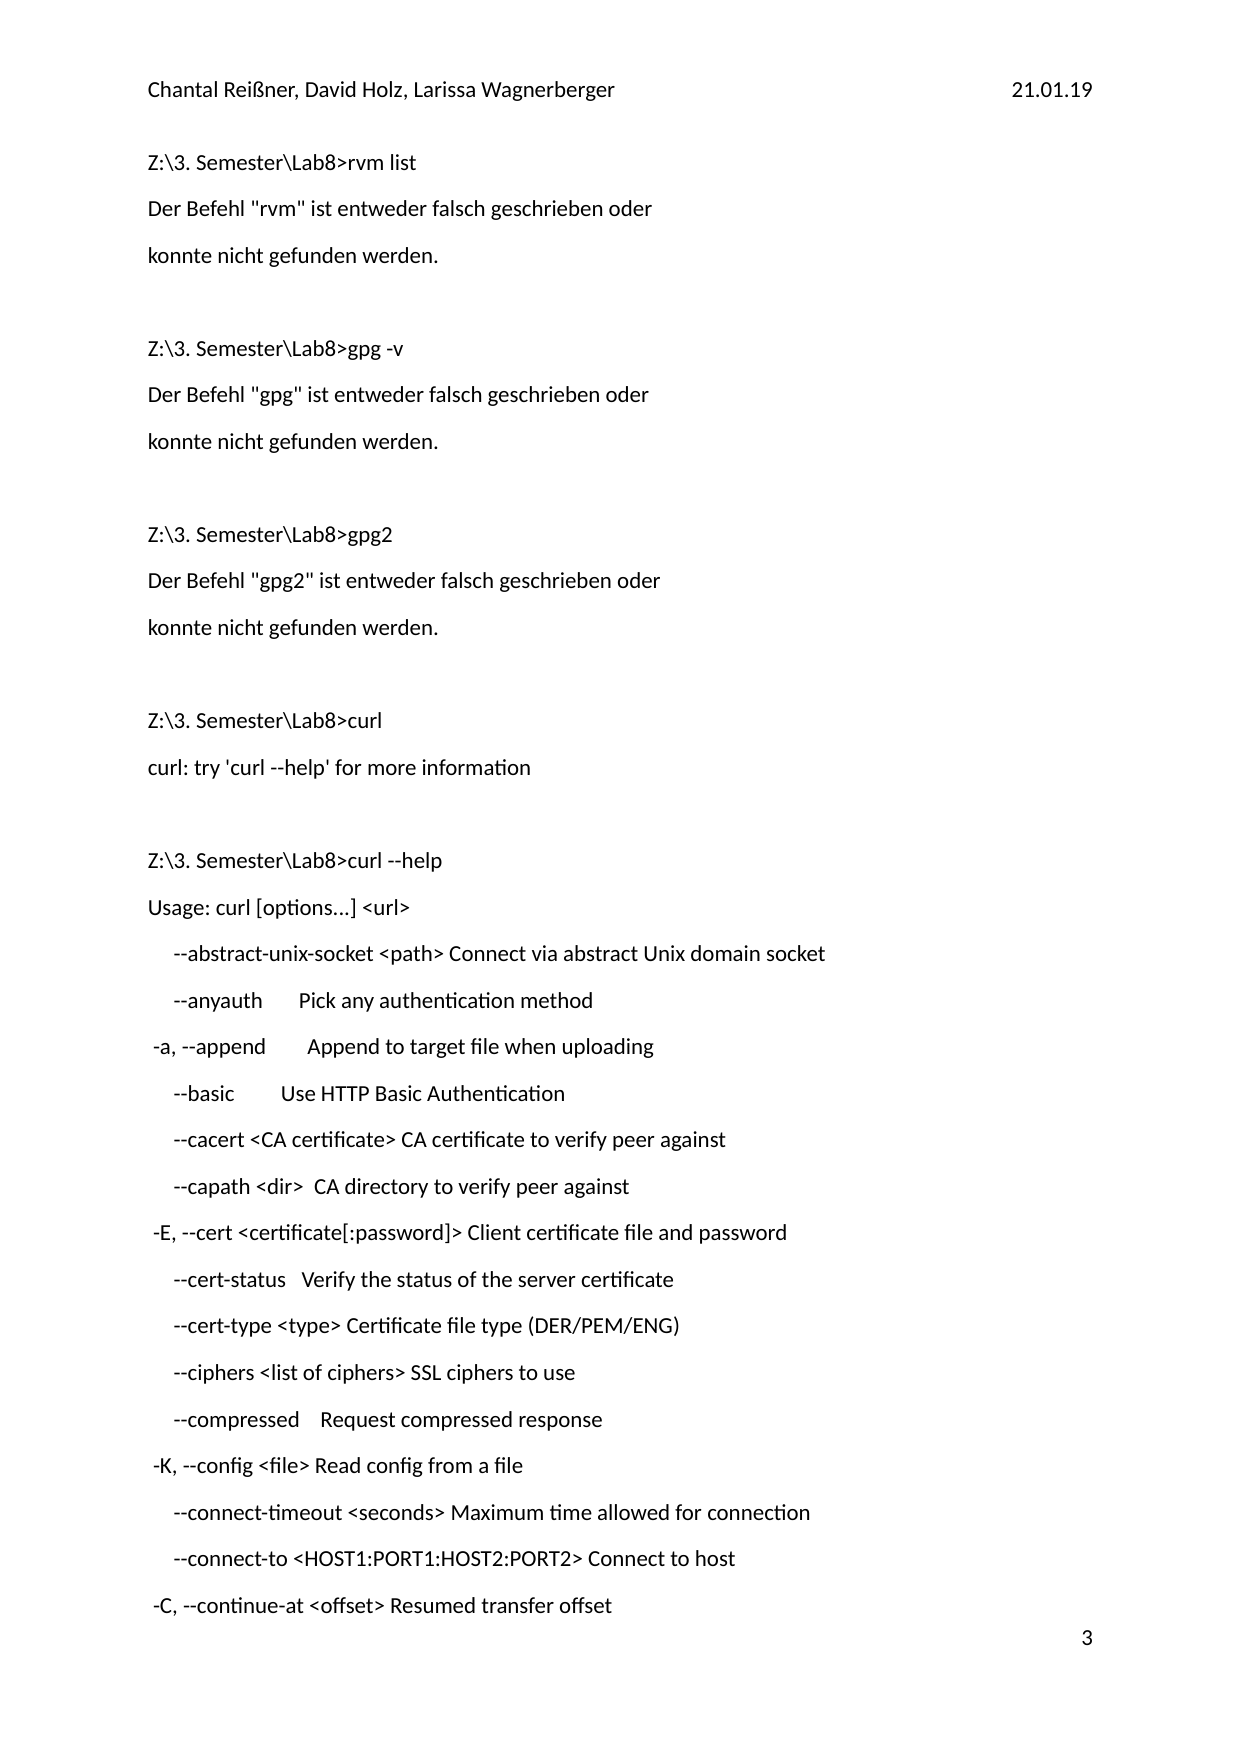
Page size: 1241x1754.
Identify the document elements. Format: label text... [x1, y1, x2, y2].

text Der Befehl "rvm" ist entweder falsch geschrieben oder [148, 194, 1093, 222]
text konnte nicht gefunden werden. [148, 427, 1093, 455]
text Z:\3. Semester\Lab8>gpg2 [148, 520, 1093, 548]
text curl: try 'curl --help' for more information [148, 753, 1093, 781]
text -a, --append Append to target file when uploading [148, 1032, 1093, 1060]
text --anyauth Pick any authentication method [148, 986, 1093, 1014]
text -E, --cert <certificate[:password]> Client certificate file and password [148, 1218, 1093, 1247]
text Z:\3. Semester\Lab8>rvm list [148, 148, 1093, 176]
text --connect-to <HOST1:PORT1:HOST2:PORT2> Connect to host [148, 1544, 1093, 1572]
text -C, --continue-at <offset> Resumed transfer offset [148, 1591, 1093, 1619]
text --capath <dir> CA directory to verify peer against [148, 1172, 1093, 1200]
text Der Befehl "gpg" ist entweder falsch geschrieben oder [148, 380, 1093, 408]
text --ciphers <list of ciphers> SSL ciphers to use [148, 1358, 1093, 1386]
text Z:\3. Semester\Lab8>gpg -v [148, 334, 1093, 362]
text Usage: curl [options...] <url> [148, 893, 1093, 921]
text -K, --config <file> Read config from a file [148, 1451, 1093, 1479]
text Z:\3. Semester\Lab8>curl --help [148, 846, 1093, 874]
text --cert-type <type> Certificate file type (DER/PEM/ENG) [148, 1312, 1093, 1340]
text --abstract-unix-socket <path> Connect via abstract Unix domain socket [148, 939, 1093, 967]
text Der Befehl "gpg2" ist entweder falsch geschrieben oder [148, 567, 1093, 595]
text --cert-status Verify the status of the server certificate [148, 1265, 1093, 1293]
text --basic Use HTTP Basic Authentication [148, 1079, 1093, 1107]
text konnte nicht gefunden werden. [148, 241, 1093, 269]
text Z:\3. Semester\Lab8>curl [148, 706, 1093, 734]
text konnte nicht gefunden werden. [148, 613, 1093, 641]
text --cacert <CA certificate> CA certificate to verify peer against [148, 1125, 1093, 1153]
text --compressed Request compressed response [148, 1405, 1093, 1433]
text --connect-timeout <seconds> Maximum time allowed for connection [148, 1498, 1093, 1526]
